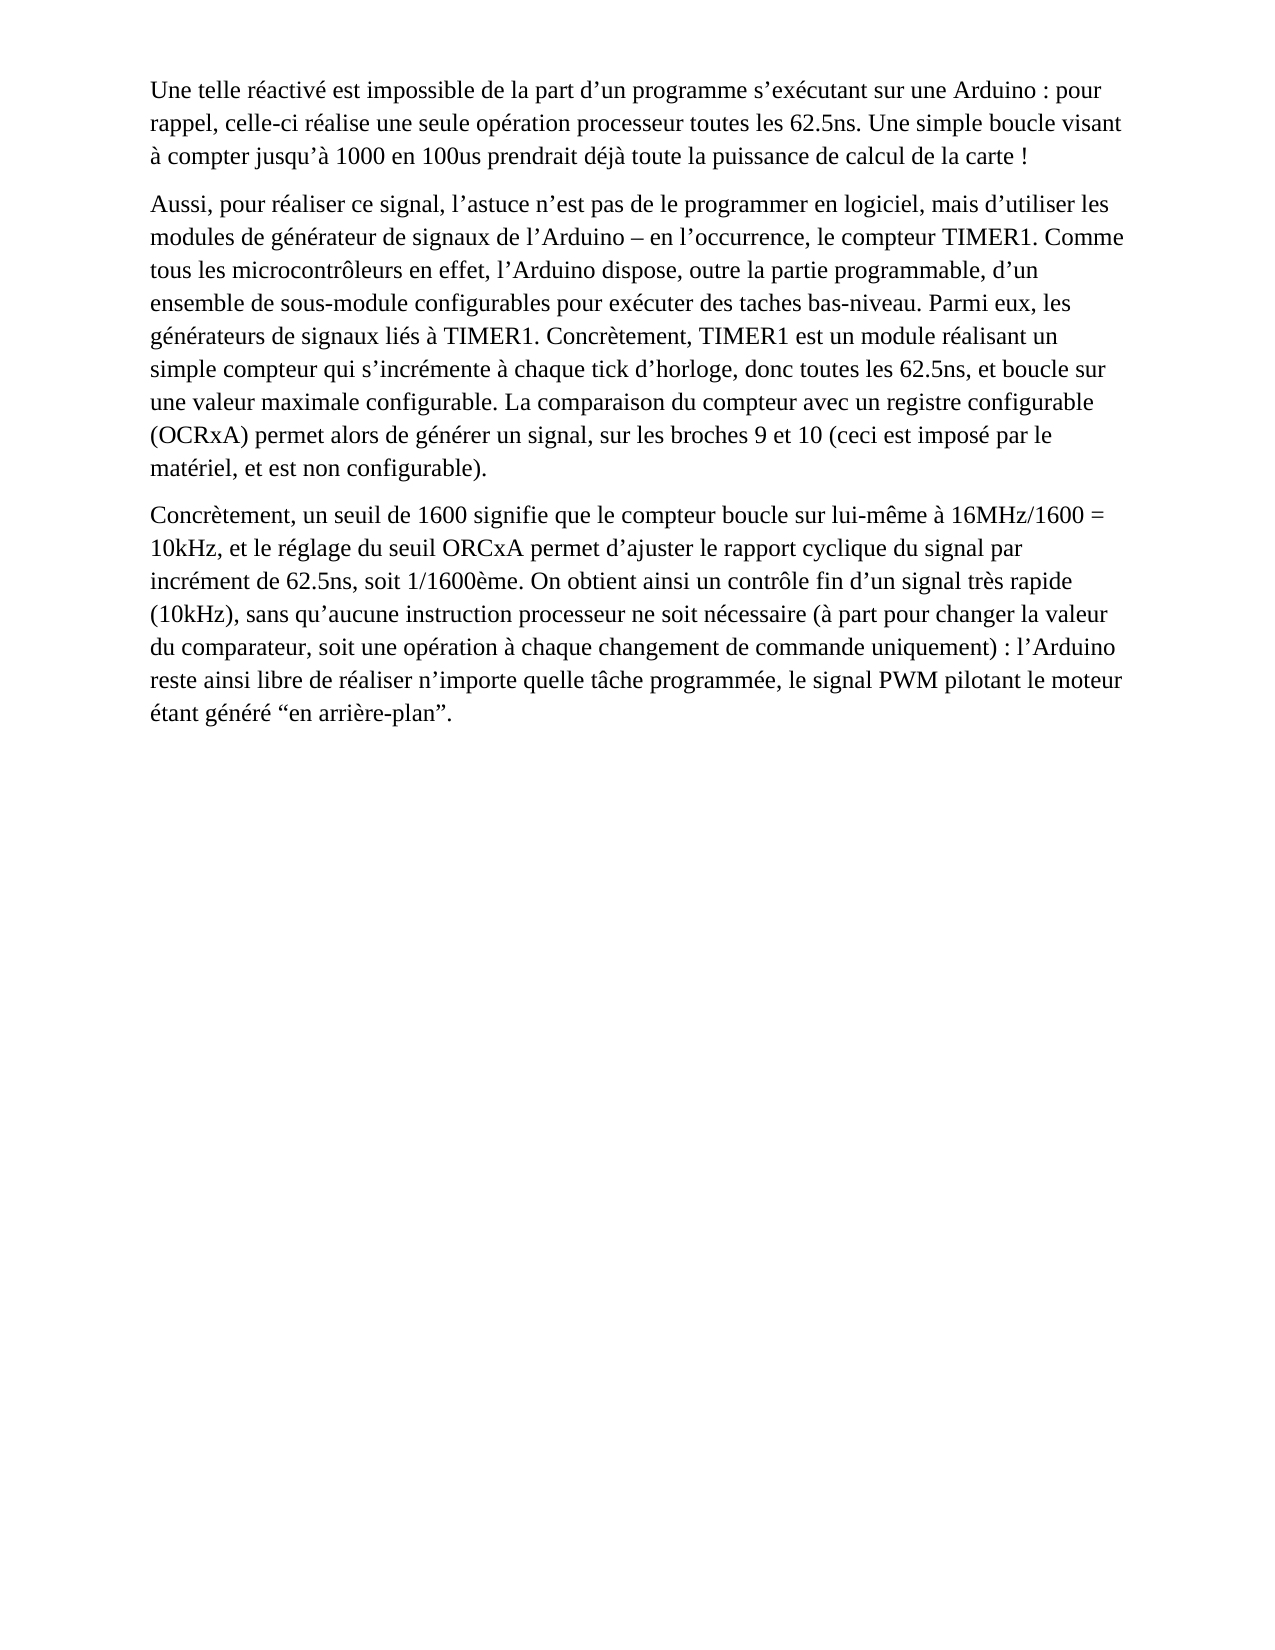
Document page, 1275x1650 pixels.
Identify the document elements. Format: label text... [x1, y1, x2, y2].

text Concrètement, un seuil de 1600 signifie que le compteur boucle sur lui-même à 16MHz/1600 = 10kHz, et le réglage du seuil ORCxA permet d’ajuster le rapport cyclique du signal par incrément de 62.5ns, soit 1/1600ème. On obtient ainsi un contrôle fin d’un signal très rapide (10kHz), sans qu’aucune instruction processeur ne soit nécessaire (à part pour changer la valeur du comparateur, soit une opération à chaque changement de commande uniquement) : l’Arduino reste ainsi libre de réaliser n’importe quelle tâche programmée, le signal PWM pilotant le moteur étant généré “en arrière-plan”. [150, 500, 1125, 727]
text Aussi, pour réaliser ce signal, l’astuce n’est pas de le programmer en logiciel, mais d’utiliser les modules de générateur de signaux de l’Arduino – en l’occurrence, le compteur TIMER1. Comme tous les microcontrôleurs en effet, l’Arduino dispose, outre la partie programmable, d’un ensemble de sous-module configurables pour exécuter des taches bas-niveau. Parmi eux, les générateurs de signaux liés à TIMER1. Concrètement, TIMER1 est un module réalisant un simple compteur qui s’incrémente à chaque tick d’horloge, donc toutes les 62.5ns, et boucle sur une valeur maximale configurable. La comparaison du compteur avec un registre configurable (OCRxA) permet alors de générer un signal, sur les broches 9 et 10 (ceci est imposé par le matériel, et est non configurable). [150, 189, 1125, 482]
text Une telle réactivé est impossible de la part d’un programme s’exécutant sur une Arduino : pour rappel, celle-ci réalise une seule opération processeur toutes les 62.5ns. Une simple boucle visant à compter jusqu’à 1000 en 100us prendrait déjà toute la puissance de calcul de la carte ! [150, 75, 1125, 170]
